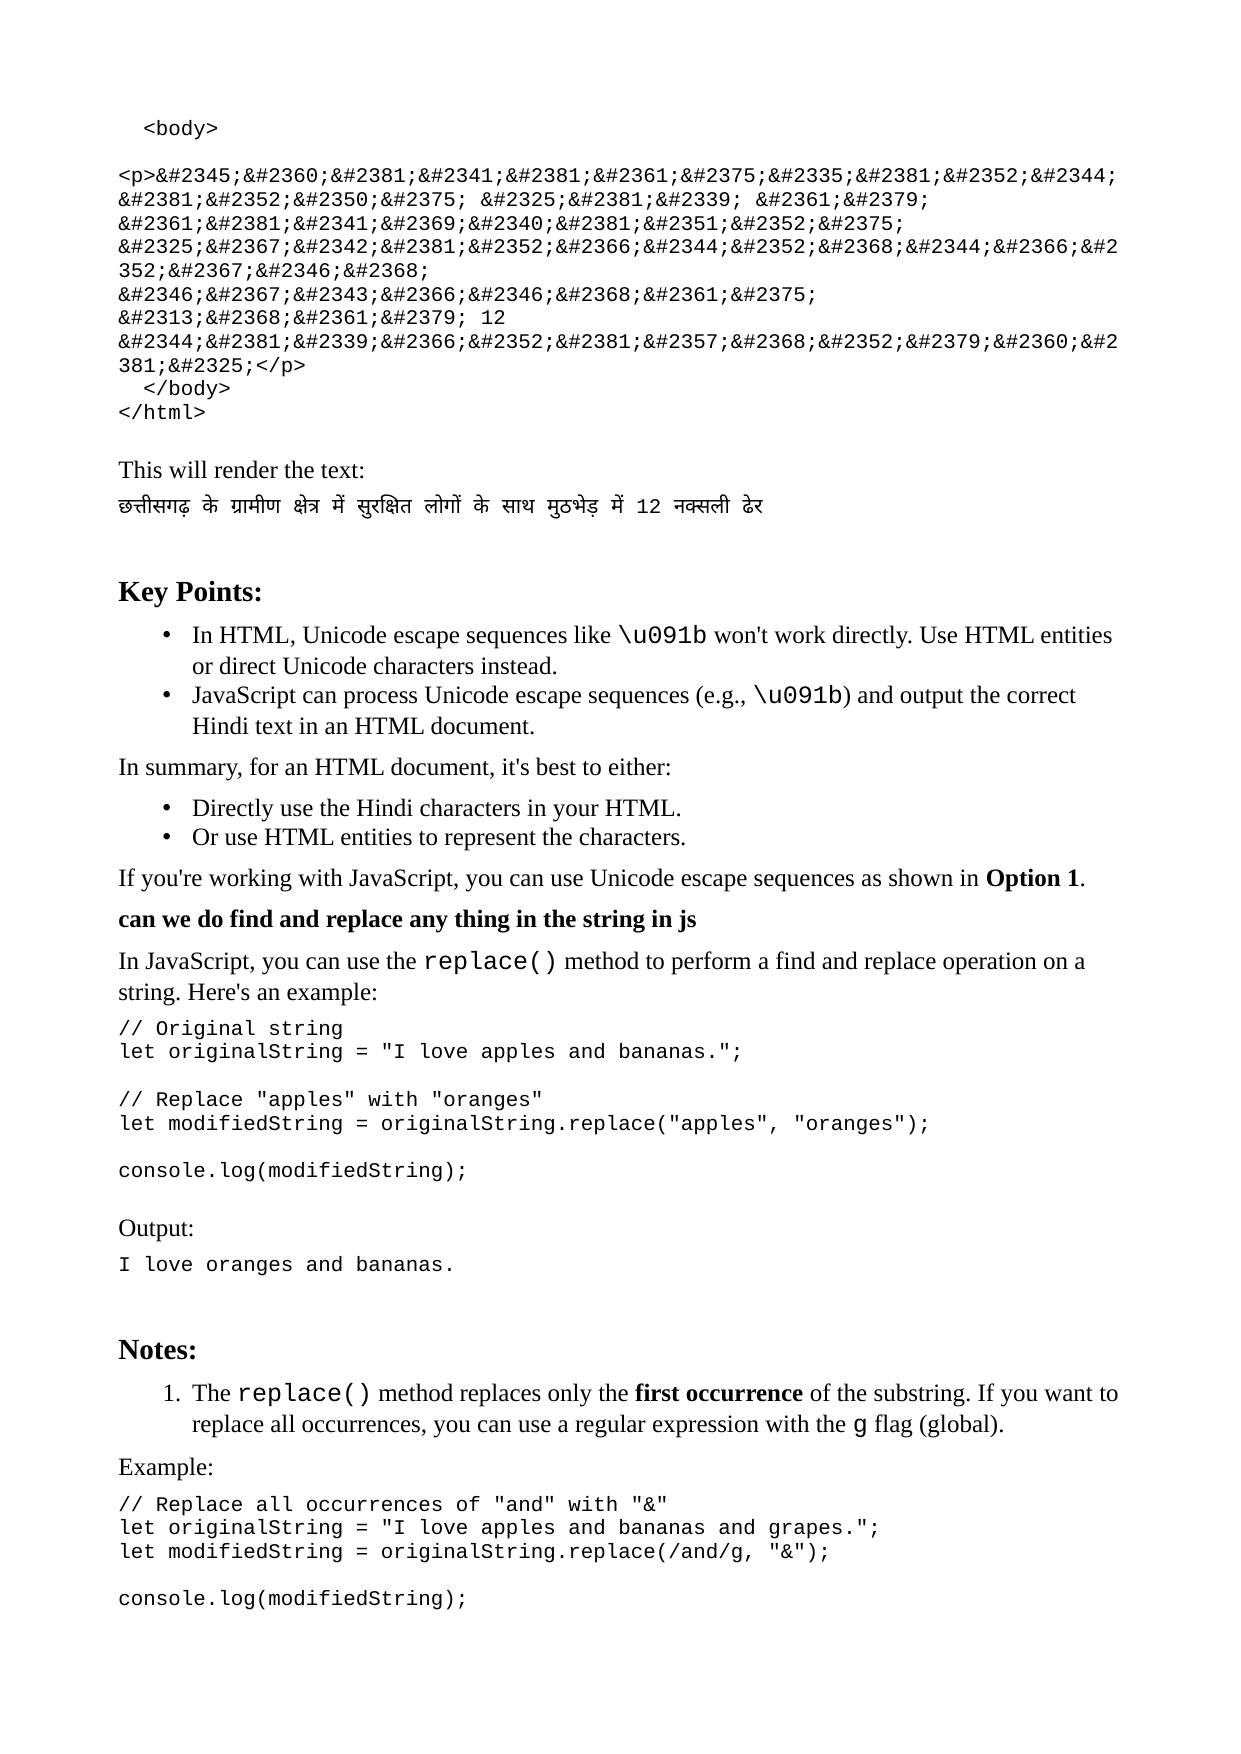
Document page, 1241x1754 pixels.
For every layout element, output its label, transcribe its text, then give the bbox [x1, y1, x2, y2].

text In summary, for an HTML document, it's best to either: [118, 752, 1122, 781]
subtitle Key Points: [118, 574, 1122, 608]
text </body> [118, 378, 1122, 402]
text // Replace "apples" with "oranges" [118, 1089, 1122, 1112]
text Output: [118, 1213, 1122, 1242]
text let originalString = "I love apples and bananas."; [118, 1042, 1122, 1065]
list JavaScript can process Unicode escape sequences (e.g., \u091b) and output the correct Hindi text in an HTML document. [162, 680, 1122, 739]
list Directly use the Hindi characters in your HTML. [162, 793, 1122, 822]
text console.log(modifiedString); [118, 1160, 1122, 1183]
text In JavaScript, you can use the replace() method to perform a find and replace operation on a string. Here's an example: [118, 946, 1122, 1005]
text // Original string [118, 1018, 1122, 1042]
text let modifiedString = originalString.replace("apples", "oranges"); [118, 1112, 1122, 1136]
text can we do find and replace any thing in the string in js [118, 904, 1122, 933]
list The replace() method replaces only the first occurrence of the substring. If you want to replace all occurrences, you can use a regular expression with the g flag (global). [162, 1378, 1122, 1440]
text <p>&#2345;&#2360;&#2381;&#2341;&#2381;&#2361;&#2375;&#2335;&#2381;&#2352;&#2344;&#2381;&#2352;&#2350;&#2375; &#2325;&#2381;&#2339; &#2361;&#2379; &#2361;&#2381;&#2341;&#2369;&#2340;&#2381;&#2351;&#2352;&#2375; &#2325;&#2367;&#2342;&#2381;&#2352;&#2366;&#2344;&#2352;&#2368;&#2344;&#2366;&#2352;&#2367;&#2346;&#2368; &#2346;&#2367;&#2343;&#2366;&#2346;&#2368;&#2361;&#2375; &#2313;&#2368;&#2361;&#2379; 12 &#2344;&#2381;&#2339;&#2366;&#2352;&#2381;&#2357;&#2368;&#2352;&#2379;&#2360;&#2381;&#2325;</p> [118, 142, 1122, 378]
text Example: [118, 1452, 1122, 1481]
list Or use HTML entities to represent the characters. [162, 822, 1122, 851]
text If you're working with JavaScript, you can use Unicode escape sequences as shown in Option 1. [118, 863, 1122, 892]
text </html> [118, 402, 1122, 426]
text let modifiedString = originalString.replace(/and/g, "&"); [118, 1541, 1122, 1565]
subtitle Notes: [118, 1332, 1122, 1366]
list In HTML, Unicode escape sequences like \u091b won't work directly. Use HTML entities or direct Unicode characters instead. [162, 620, 1122, 680]
text <body> [118, 118, 1122, 142]
text छत्तीसगढ़ के ग्रामीण क्षेत्र में सुरक्षित लोगों के साथ मुठभेड़ में 12 नक्सली ढेर [118, 496, 1122, 520]
text I love oranges and bananas. [118, 1254, 1122, 1278]
text // Replace all occurrences of "and" with "&" [118, 1494, 1122, 1517]
text let originalString = "I love apples and bananas and grapes."; [118, 1517, 1122, 1541]
text console.log(modifiedString); [118, 1588, 1122, 1612]
text This will render the text: [118, 455, 1122, 484]
